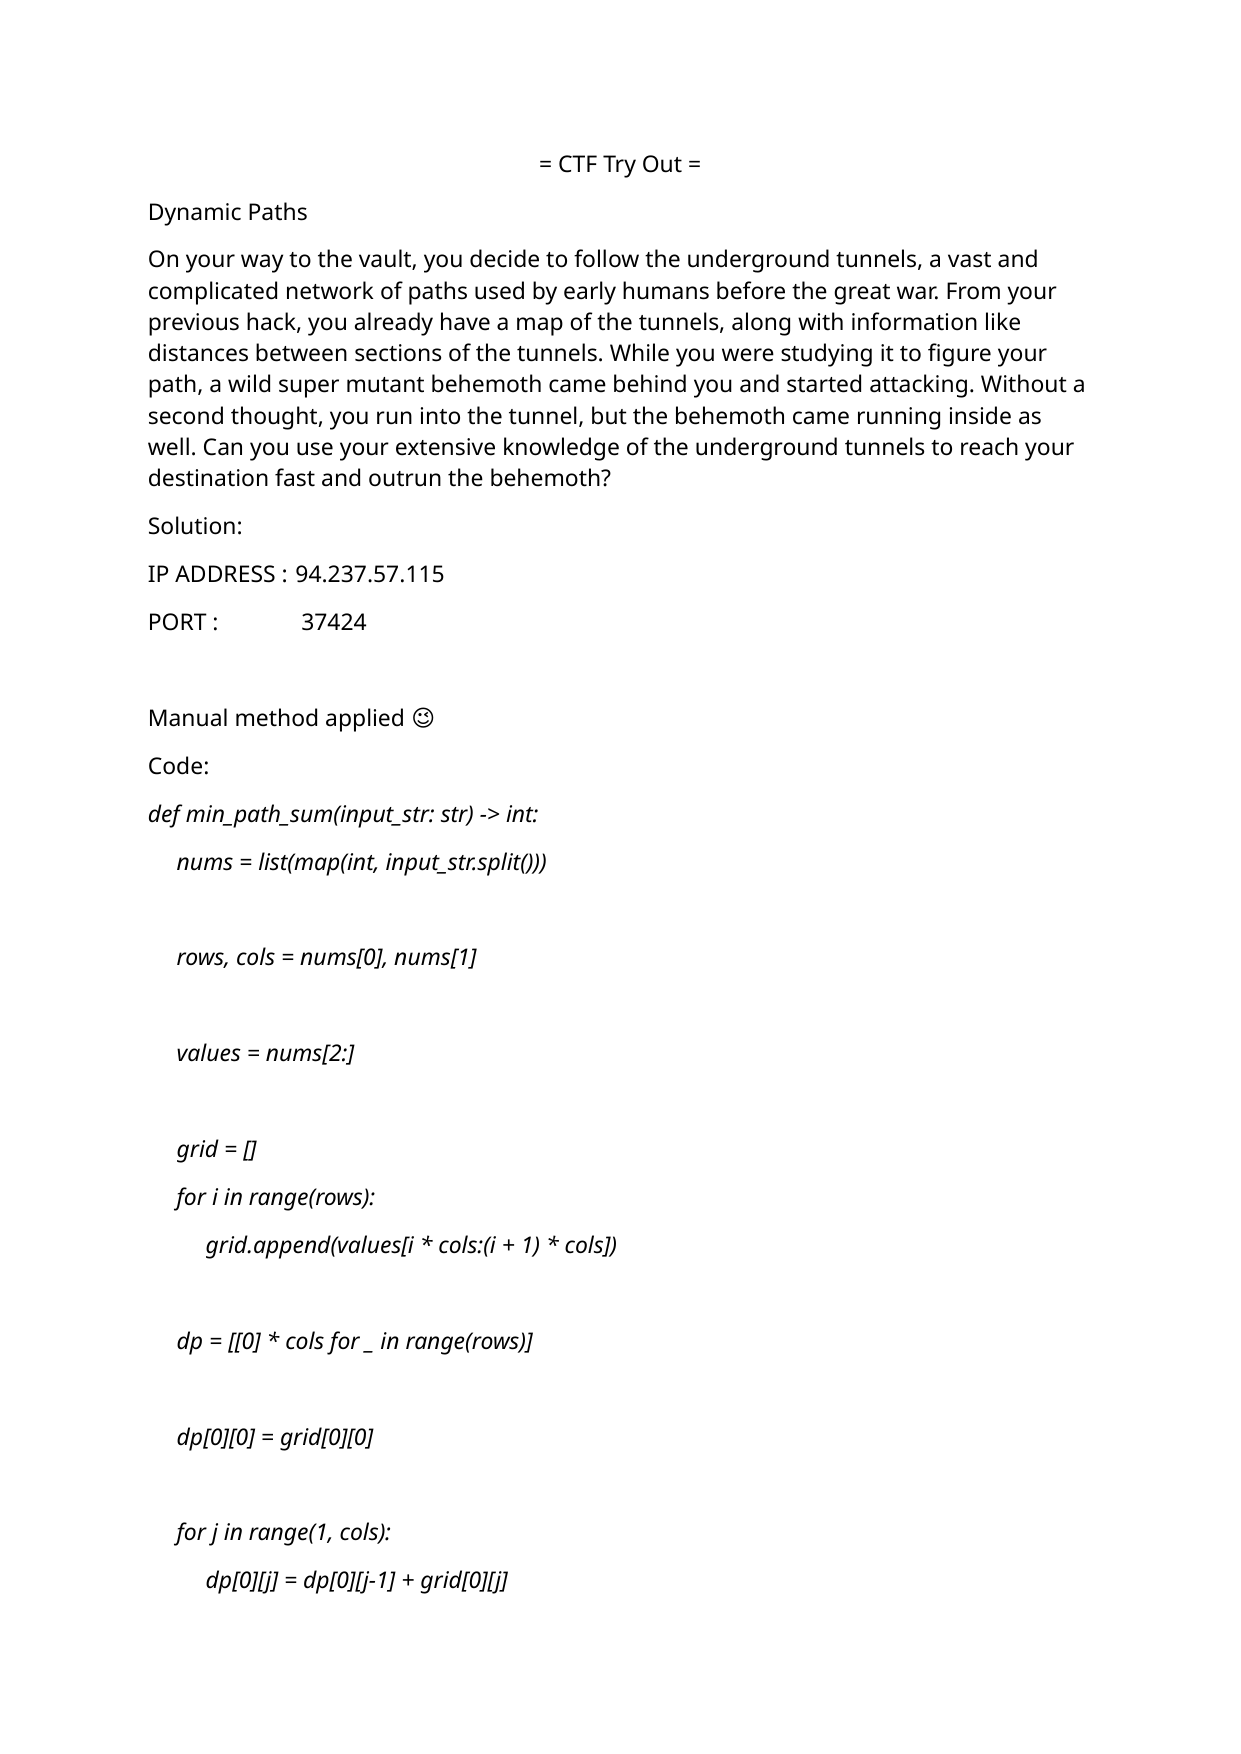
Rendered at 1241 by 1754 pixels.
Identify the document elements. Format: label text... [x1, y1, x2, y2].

text Solution: [148, 510, 1093, 541]
text for j in range(1, cols): [148, 1516, 1093, 1548]
text dp = [[0] * cols for _ in range(rows)] [148, 1325, 1093, 1356]
text def min_path_sum(input_str: str) -> int: [148, 798, 1093, 829]
text IP ADDRESS : 94.237.57.115 [148, 558, 1093, 589]
text Code: [148, 750, 1093, 781]
text On your way to the vault, you decide to follow the underground tunnels, a vast and complicated network of paths used by early humans before the great war. From your previous hack, you already have a map of the tunnels, along with information like distances between sections of the tunnels. While you were studying it to figure your path, a wild super mutant behemoth came behind you and started attacking. Without a second thought, you run into the tunnel, but the behemoth came running inside as well. Can you use your extensive knowledge of the underground tunnels to reach your destination fast and outrun the behemoth? [148, 243, 1093, 493]
text grid.append(values[i * cols:(i + 1) * cols]) [148, 1229, 1093, 1260]
text dp[0][j] = dp[0][j-1] + grid[0][j] [148, 1564, 1093, 1596]
text PORT : 37424 [148, 606, 1093, 637]
text rows, cols = nums[0], nums[1] [148, 941, 1093, 973]
text nums = list(map(int, input_str.split())) [148, 846, 1093, 877]
text grid = [] [148, 1133, 1093, 1164]
text for i in range(rows): [148, 1181, 1093, 1212]
text dp[0][0] = grid[0][0] [148, 1421, 1093, 1452]
text Manual method applied 😉 [148, 702, 1093, 733]
text Dynamic Paths [148, 196, 1093, 227]
text = CTF Try Out = [148, 148, 1093, 179]
text values = nums[2:] [148, 1037, 1093, 1068]
